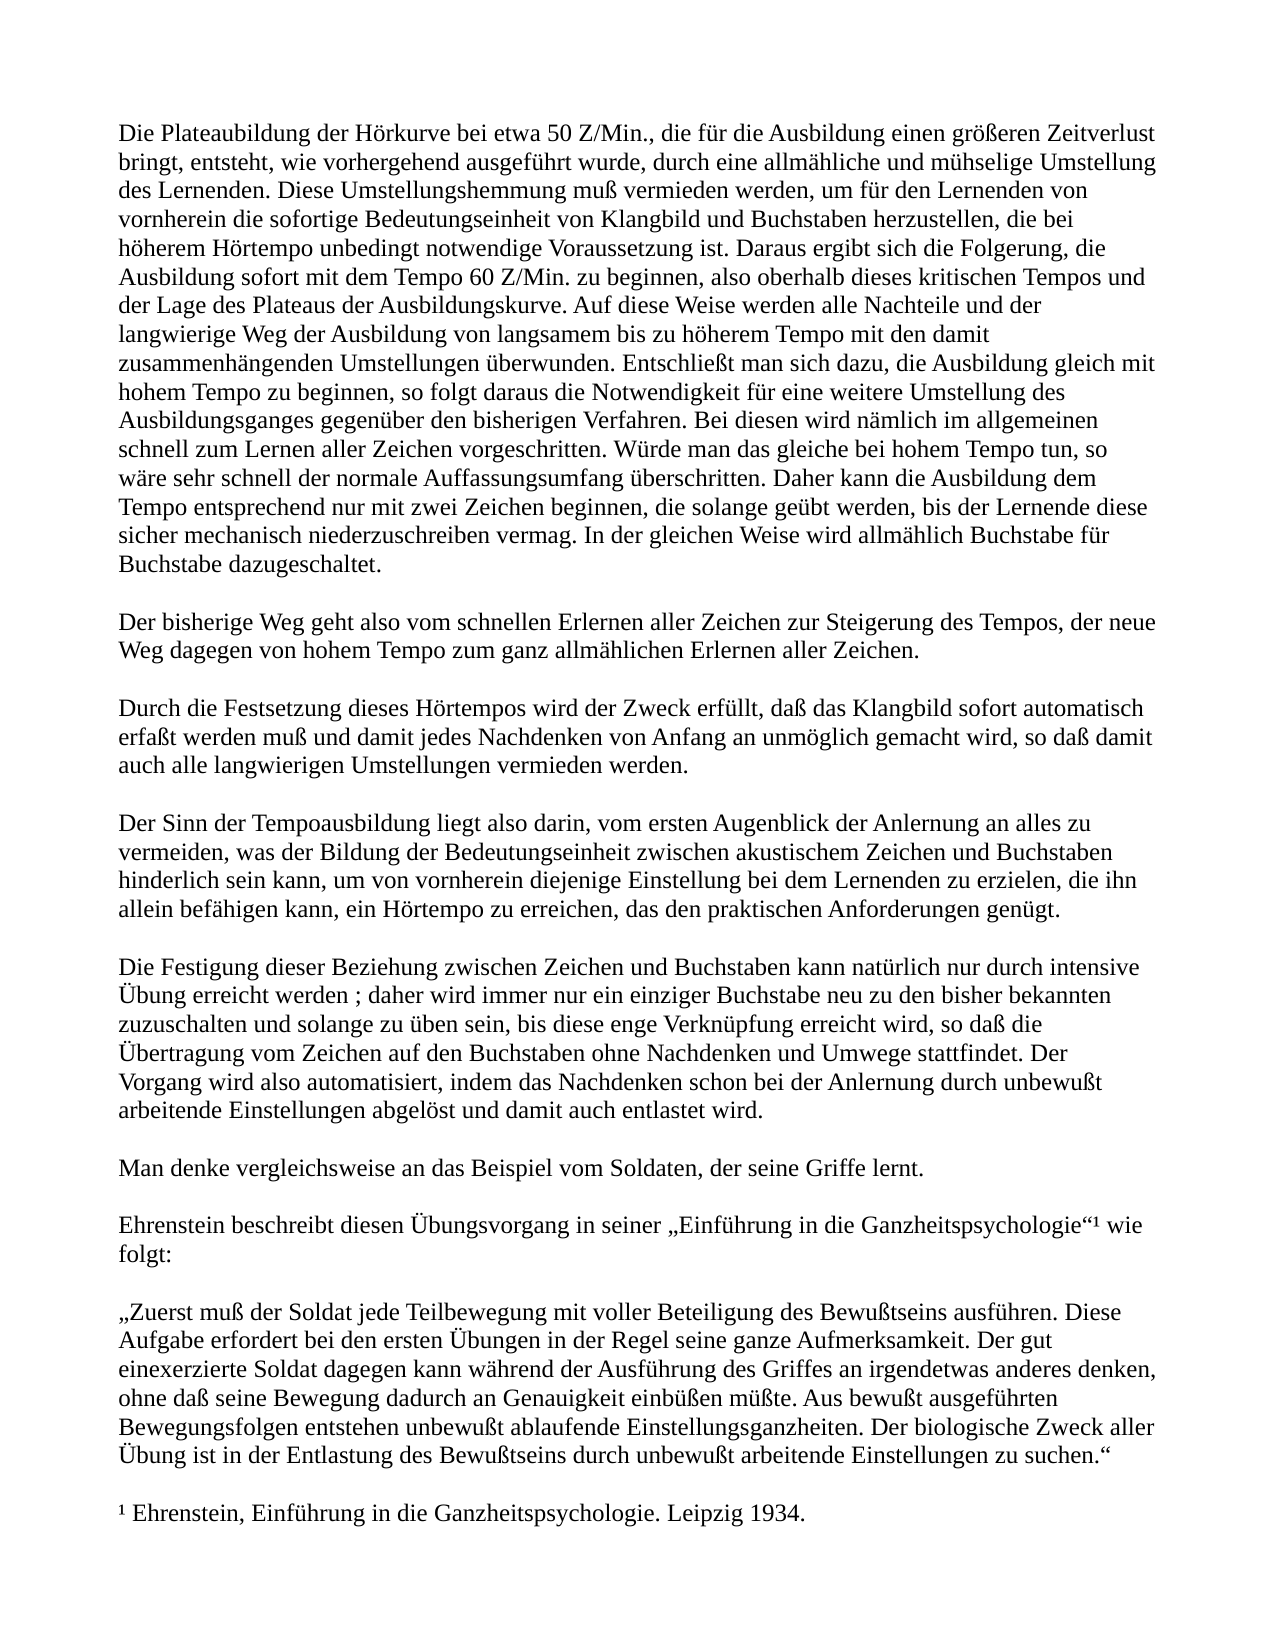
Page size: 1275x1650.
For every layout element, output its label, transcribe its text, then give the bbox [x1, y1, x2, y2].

text ¹ Ehrenstein, Einführung in die Ganzheitspsychologie. Leipzig 1934. [118, 1498, 1157, 1527]
text Der bisherige Weg geht also vom schnellen Erlernen aller Zeichen zur Steigerung des Tempos, der neue Weg dagegen von hohem Tempo zum ganz allmählichen Erlernen aller Zeichen. [118, 607, 1157, 664]
text Die Festigung dieser Beziehung zwischen Zeichen und Buchstaben kann natürlich nur durch intensive Übung erreicht werden ; daher wird immer nur ein einziger Buchstabe neu zu den bisher bekannten zuzuschalten und solange zu üben sein, bis diese enge Verknüpfung erreicht wird, so daß die Übertragung vom Zeichen auf den Buchstaben ohne Nachdenken und Umwege stattfindet. Der Vorgang wird also automatisiert, indem das Nachdenken schon bei der Anlernung durch unbewußt arbeitende Einstellungen abgelöst und damit auch entlastet wird. [118, 952, 1157, 1124]
text „Zuerst muß der Soldat jede Teilbewegung mit voller Beteiligung des Bewußtseins ausführen. Diese Aufgabe erfordert bei den ersten Übungen in der Regel seine ganze Aufmerksamkeit. Der gut einexerzierte Soldat dagegen kann während der Ausführung des Griffes an irgendetwas anderes denken, ohne daß seine Bewegung dadurch an Genauigkeit einbüßen müßte. Aus bewußt ausgeführten Bewegungsfolgen entstehen unbewußt ablaufende Einstellungsganzheiten. Der biologische Zweck aller Übung ist in der Entlastung des Bewußtseins durch unbewußt arbeitende Einstellungen zu suchen.“ [118, 1297, 1157, 1469]
text Man denke vergleichsweise an das Beispiel vom Soldaten, der seine Griffe lernt. [118, 1153, 1157, 1182]
text Der Sinn der Tempoausbildung liegt also darin, vom ersten Augenblick der Anlernung an alles zu vermeiden, was der Bildung der Bedeutungseinheit zwischen akustischem Zeichen und Buchstaben hinderlich sein kann, um von vornherein diejenige Einstellung bei dem Lernenden zu erzielen, die ihn allein befähigen kann, ein Hörtempo zu erreichen, das den praktischen Anforderungen genügt. [118, 808, 1157, 923]
text Durch die Festsetzung dieses Hörtempos wird der Zweck erfüllt, daß das Klangbild sofort automatisch erfaßt werden muß und damit jedes Nachdenken von Anfang an unmöglich gemacht wird, so daß damit auch alle langwierigen Umstellungen vermieden werden. [118, 693, 1157, 779]
text Ehrenstein beschreibt diesen Übungsvorgang in seiner „Einführung in die Ganzheitspsychologie“¹ wie folgt: [118, 1211, 1157, 1268]
text Die Plateaubildung der Hörkurve bei etwa 50 Z/Min., die für die Ausbildung einen größeren Zeitverlust bringt, entsteht, wie vorhergehend ausgeführt wurde, durch eine allmähliche und mühselige Umstellung des Lernenden. Diese Umstellungshemmung muß vermieden werden, um für den Lernenden von vornherein die sofortige Bedeutungseinheit von Klangbild und Buchstaben herzustellen, die bei höherem Hörtempo unbedingt notwendige Voraussetzung ist. Daraus ergibt sich die Folgerung, die Ausbildung sofort mit dem Tempo 60 Z/Min. zu beginnen, also oberhalb dieses kritischen Tempos und der Lage des Plateaus der Ausbildungskurve. Auf diese Weise werden alle Nachteile und der langwierige Weg der Ausbildung von langsamem bis zu höherem Tempo mit den damit zusammenhängenden Umstellungen überwunden. Entschließt man sich dazu, die Ausbildung gleich mit hohem Tempo zu beginnen, so folgt daraus die Notwendigkeit für eine weitere Umstellung des Ausbildungsganges gegenüber den bisherigen Verfahren. Bei diesen wird nämlich im allgemeinen schnell zum Lernen aller Zeichen vorgeschritten. Würde man das gleiche bei hohem Tempo tun, so wäre sehr schnell der normale Auffassungsumfang überschritten. Daher kann die Ausbildung dem Tempo entsprechend nur mit zwei Zeichen beginnen, die solange geübt werden, bis der Lernende diese sicher mechanisch niederzuschreiben vermag. In der gleichen Weise wird allmählich Buchstabe für Buchstabe dazugeschaltet. [118, 118, 1157, 578]
